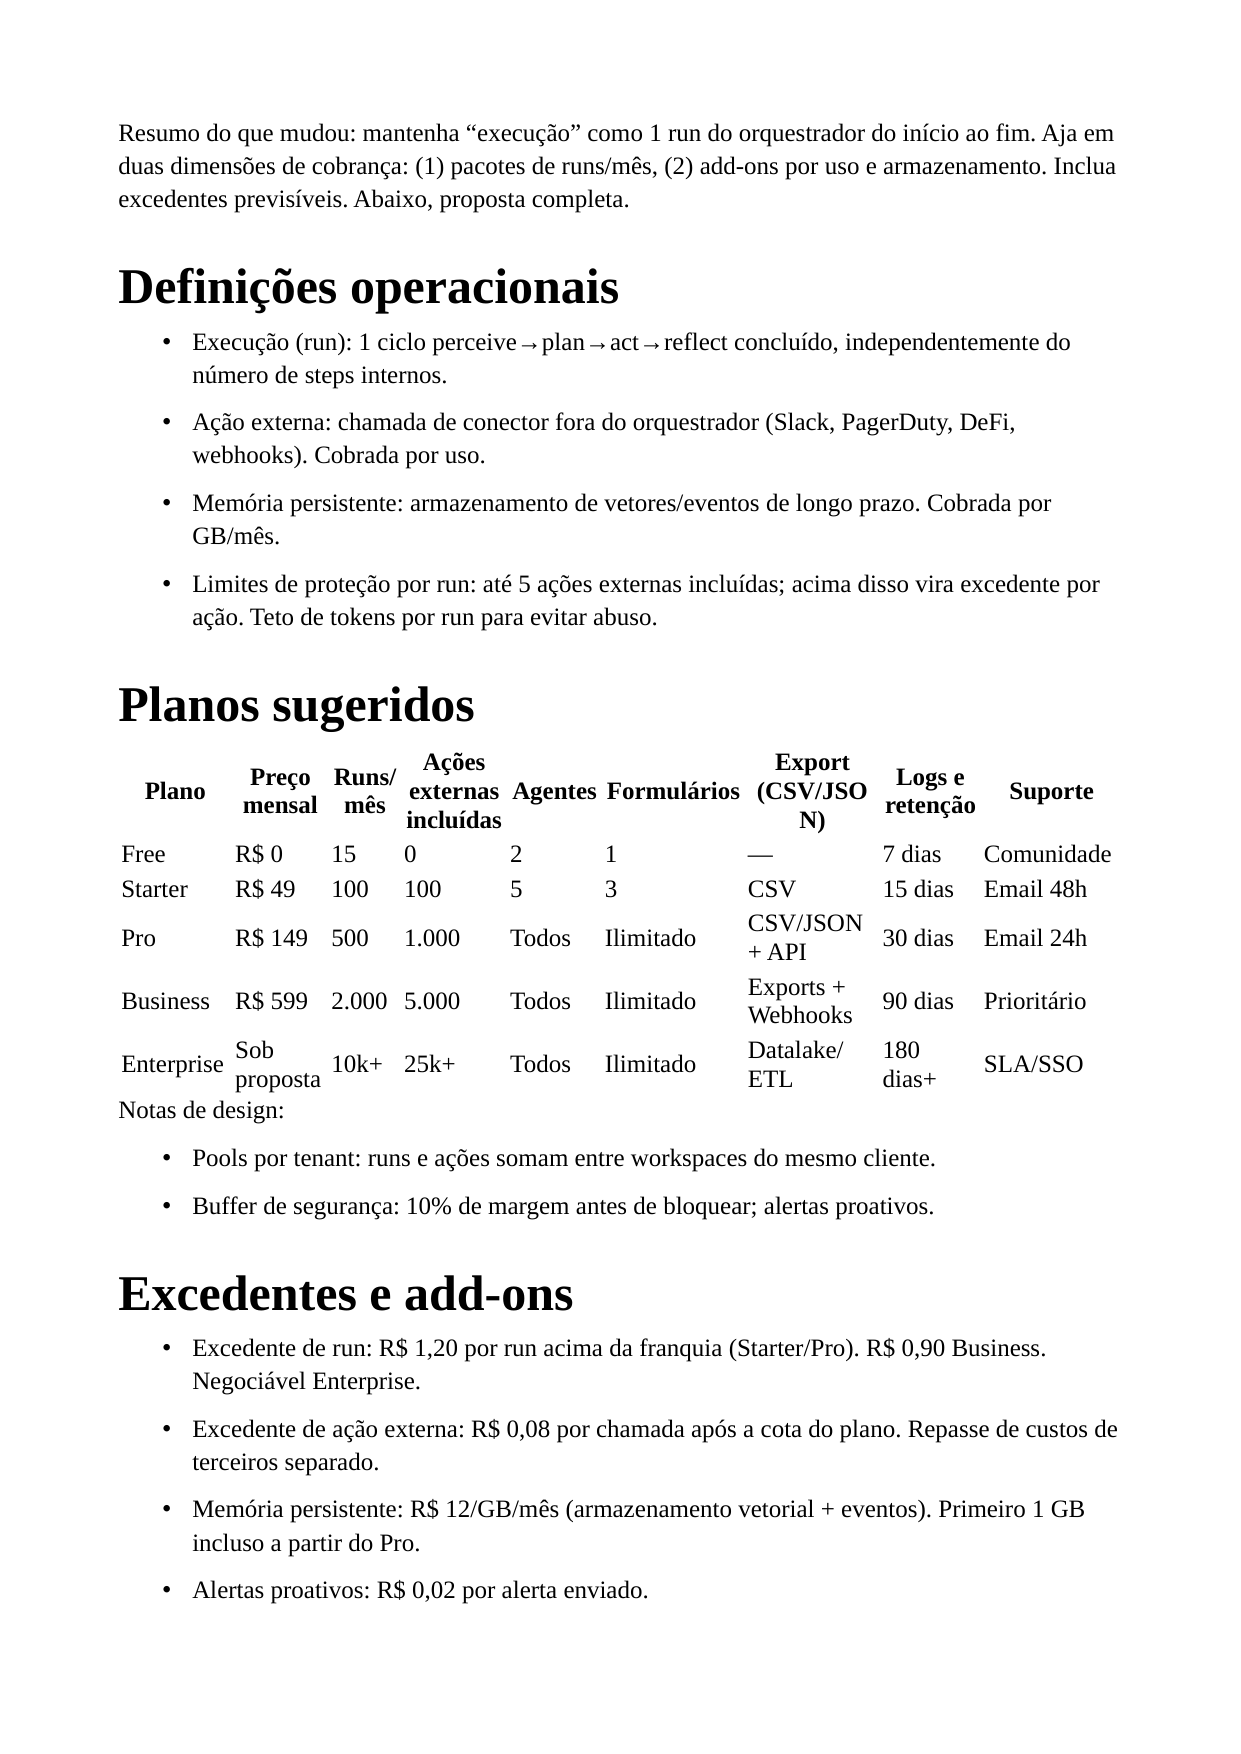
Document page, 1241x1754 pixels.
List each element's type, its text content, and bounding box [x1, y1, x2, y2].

table_cell 1 [602, 836, 745, 871]
table_cell 15 dias [880, 871, 981, 906]
table_cell Business [118, 969, 232, 1032]
table_cell R$ 599 [232, 969, 328, 1032]
list Excedente de run: R$ 1,20 por run acima da franquia (Starter/Pro). R$ 0,90 Business. Negociável Enterprise. [162, 1333, 1122, 1395]
text Resumo do que mudou: mantenha “execução” como 1 run do orquestrador do início ao fim. Aja em duas dimensões de cobrança: (1) pacotes de runs/mês, (2) add-ons por uso e armazenamento. Inclua excedentes previsíveis. Abaixo, proposta completa. [118, 118, 1122, 213]
table_header Runs/mês [328, 744, 401, 836]
table_header Suporte [981, 744, 1122, 836]
table_header Ações externas incluídas [401, 744, 507, 836]
list Buffer de segurança: 10% de margem antes de bloquear; alertas proativos. [162, 1191, 1122, 1219]
table_cell 10k+ [328, 1032, 401, 1096]
table_cell R$ 149 [232, 906, 328, 969]
table_cell 7 dias [880, 836, 981, 871]
table_cell Ilimitado [602, 1032, 745, 1096]
table_cell Todos [507, 1032, 602, 1096]
table_cell Free [118, 836, 232, 871]
table_cell Email 48h [981, 871, 1122, 906]
table_cell — [745, 836, 879, 871]
table_cell 1.000 [401, 906, 507, 969]
table_cell Ilimitado [602, 969, 745, 1032]
table_cell 5.000 [401, 969, 507, 1032]
table_cell Enterprise [118, 1032, 232, 1096]
subtitle Definições operacionais [118, 257, 1122, 314]
table_cell 500 [328, 906, 401, 969]
table_cell 100 [328, 871, 401, 906]
table_cell 5 [507, 871, 602, 906]
table_cell 25k+ [401, 1032, 507, 1096]
table_cell Sob proposta [232, 1032, 328, 1096]
text Notas de design: [118, 1096, 1122, 1124]
table_cell Todos [507, 906, 602, 969]
table_header Export (CSV/JSON) [745, 744, 879, 836]
list Ação externa: chamada de conector fora do orquestrador (Slack, PagerDuty, DeFi, webhooks). Cobrada por uso. [162, 407, 1122, 469]
table_cell 180 dias+ [880, 1032, 981, 1096]
table_header Logs e retenção [880, 744, 981, 836]
table_cell 0 [401, 836, 507, 871]
table_header Agentes [507, 744, 602, 836]
table_cell Datalake/ETL [745, 1032, 879, 1096]
table_cell Todos [507, 969, 602, 1032]
table_cell Email 24h [981, 906, 1122, 969]
table_cell SLA/SSO [981, 1032, 1122, 1096]
table_cell CSV/JSON + API [745, 906, 879, 969]
table_cell Starter [118, 871, 232, 906]
list Memória persistente: R$ 12/GB/mês (armazenamento vetorial + eventos). Primeiro 1 GB incluso a partir do Pro. [162, 1494, 1122, 1556]
table_cell Comunidade [981, 836, 1122, 871]
table_cell Ilimitado [602, 906, 745, 969]
list Memória persistente: armazenamento de vetores/eventos de longo prazo. Cobrada por GB/mês. [162, 488, 1122, 550]
list Execução (run): 1 ciclo perceive→plan→act→reflect concluído, independentemente do número de steps internos. [162, 327, 1122, 388]
table_cell CSV [745, 871, 879, 906]
table_header Formulários [602, 744, 745, 836]
table_cell R$ 49 [232, 871, 328, 906]
subtitle Planos sugeridos [118, 674, 1122, 732]
list Alertas proativos: R$ 0,02 por alerta enviado. [162, 1575, 1122, 1604]
subtitle Excedentes e add-ons [118, 1263, 1122, 1321]
list Limites de proteção por run: até 5 ações externas incluídas; acima disso vira excedente por ação. Teto de tokens por run para evitar abuso. [162, 569, 1122, 630]
table_cell 2 [507, 836, 602, 871]
table_cell Pro [118, 906, 232, 969]
table_cell 100 [401, 871, 507, 906]
table_cell R$ 0 [232, 836, 328, 871]
table_header Plano [118, 744, 232, 836]
table_cell 30 dias [880, 906, 981, 969]
table_cell Exports + Webhooks [745, 969, 879, 1032]
table_cell 15 [328, 836, 401, 871]
list Excedente de ação externa: R$ 0,08 por chamada após a cota do plano. Repasse de custos de terceiros separado. [162, 1414, 1122, 1476]
list Pools por tenant: runs e ações somam entre workspaces do mesmo cliente. [162, 1143, 1122, 1172]
table_cell Prioritário [981, 969, 1122, 1032]
table_header Preço mensal [232, 744, 328, 836]
table_cell 3 [602, 871, 745, 906]
table_cell 90 dias [880, 969, 981, 1032]
table_cell 2.000 [328, 969, 401, 1032]
